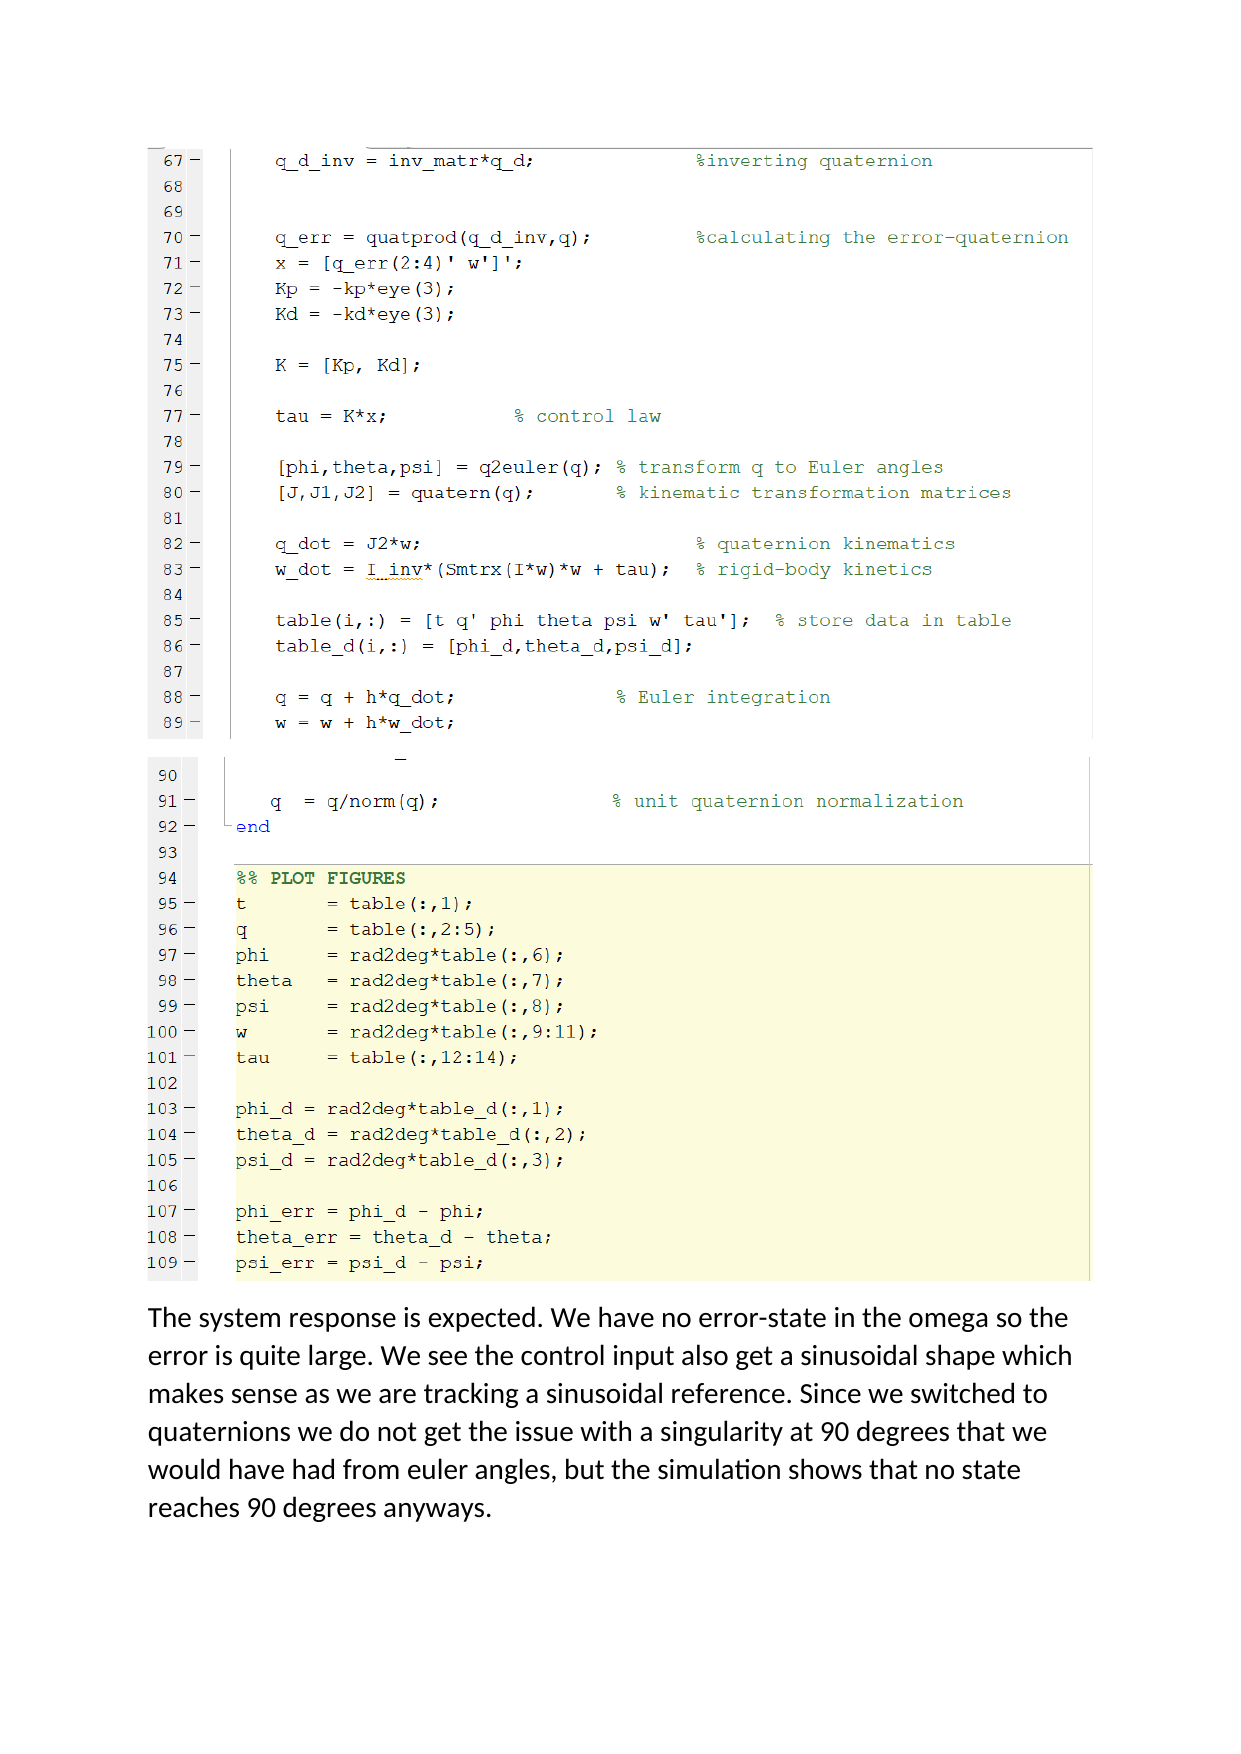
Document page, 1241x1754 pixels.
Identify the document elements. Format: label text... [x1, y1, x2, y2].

text The system response is expected. We have no error-state in the omega so the error is quite large. We see the control input also get a sinusoidal shape which makes sense as we are tracking a sinusoidal reference. Since we switched to quaternions we do not get the issue with a singularity at 90 degrees that we would have had from euler angles, but the simulation shows that no state reaches 90 degrees anyways. [148, 1299, 1093, 1525]
